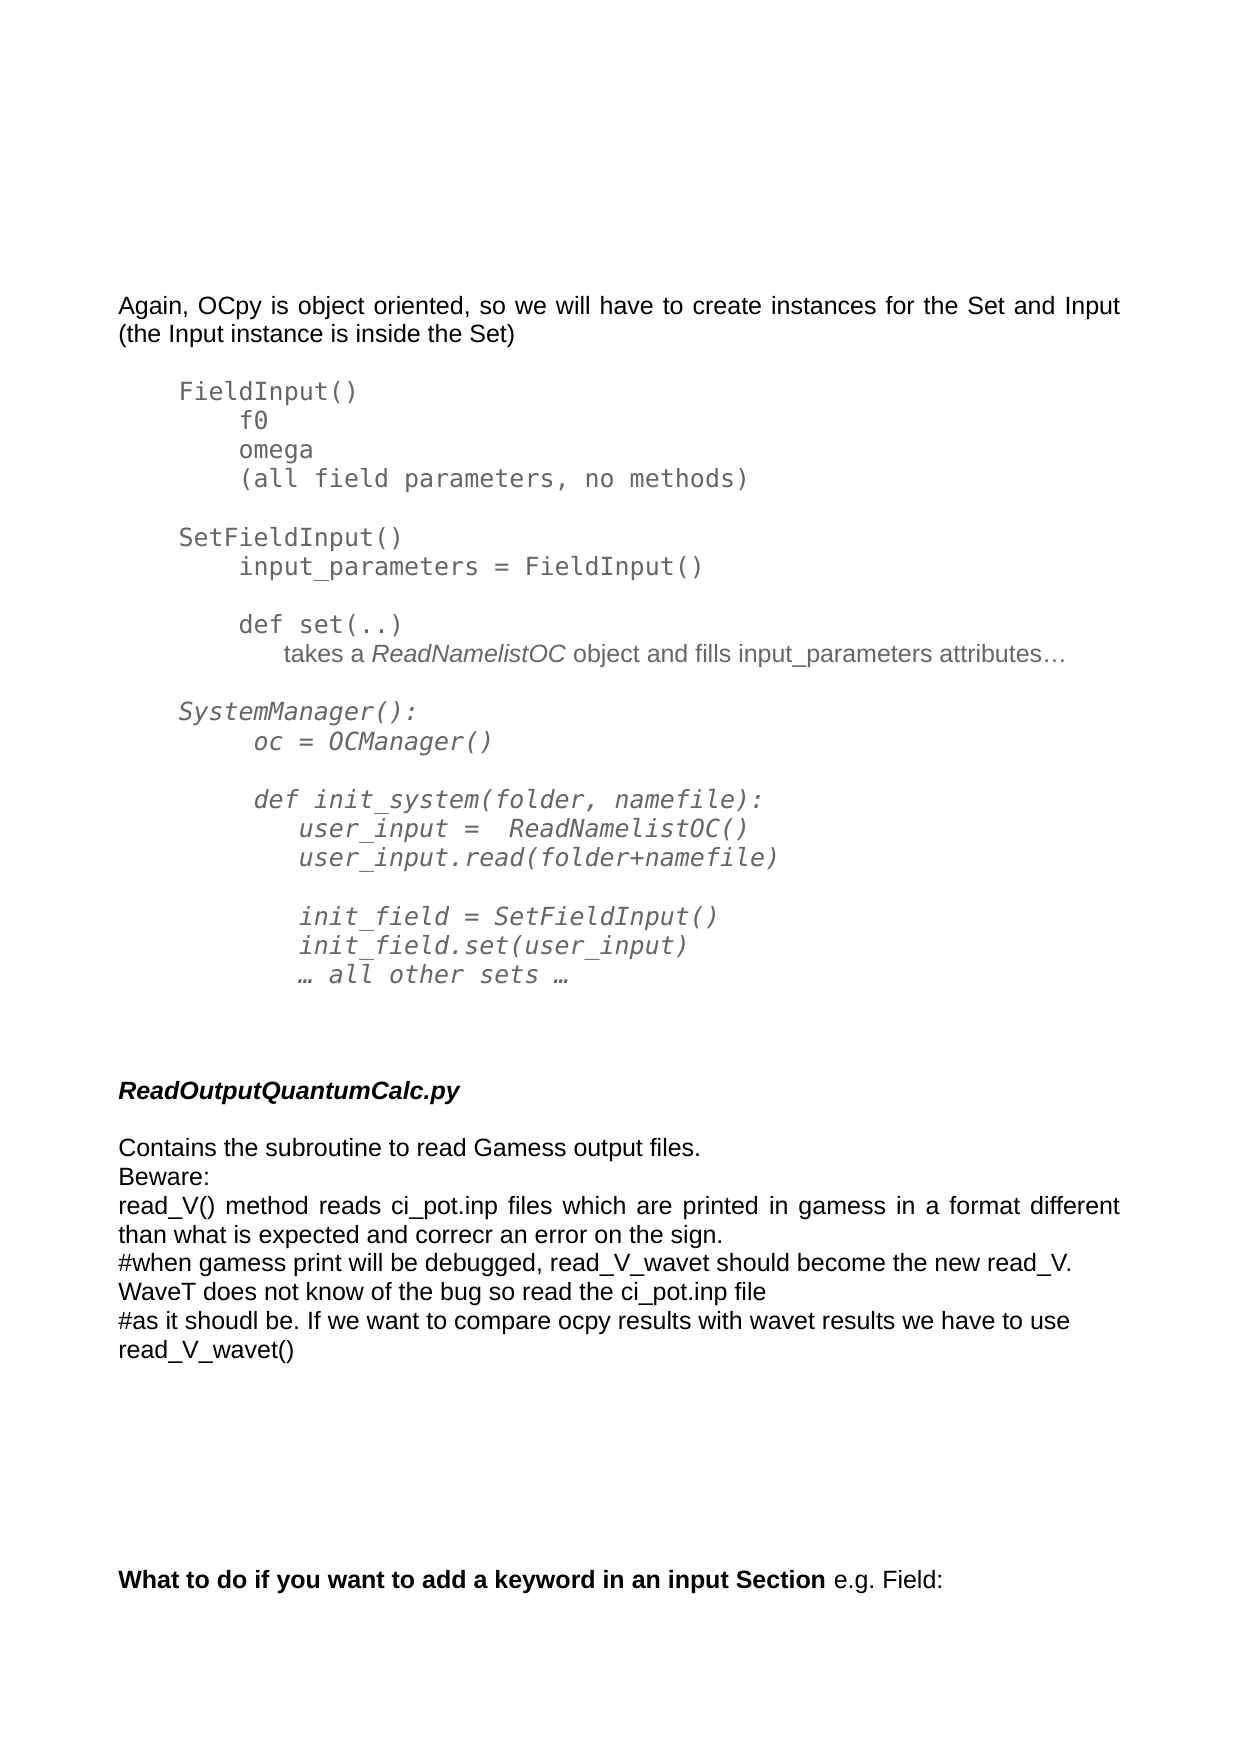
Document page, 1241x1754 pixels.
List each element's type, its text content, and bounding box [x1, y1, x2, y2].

text def set(..) [118, 610, 1122, 639]
text What to do if you want to add a keyword in an input Section e.g. Field: [118, 1565, 1122, 1594]
text #when gamess print will be debugged, read_V_wavet should become the new read_V. WaveT does not know of the bug so read the ci_pot.inp file [118, 1248, 1122, 1306]
text Contains the subroutine to read Gamess output files. [118, 1133, 1122, 1162]
text init_field = SetFieldInput() [118, 902, 1122, 931]
text read_V() method reads ci_pot.inp files which are printed in gamess in a format different than what is expected and correcr an error on the sign. [118, 1191, 1122, 1248]
text ReadOutputQuantumCalc.py [118, 1076, 1122, 1104]
text omega [118, 435, 1122, 464]
text oc = OCManager() [118, 727, 1122, 756]
text def init_system(folder, namefile): [118, 785, 1122, 814]
text Again, OCpy is object oriented, so we will have to create instances for the Set and Input (the Input instance is inside the Set) [118, 291, 1122, 348]
text takes a ReadNamelistOC object and fills input_parameters attributes… [118, 639, 1122, 669]
text user_input = ReadNamelistOC() [118, 814, 1122, 843]
text #as it shoudl be. If we want to compare ocpy results with wavet results we have to use read_V_wavet() [118, 1306, 1122, 1363]
text user_input.read(folder+namefile) [118, 843, 1122, 872]
text f0 [118, 406, 1122, 435]
text Beware: [118, 1162, 1122, 1191]
text (all field parameters, no methods) [118, 464, 1122, 493]
text SetFieldInput() [118, 523, 1122, 552]
text FieldInput() [118, 377, 1122, 406]
text SystemManager(): [118, 697, 1122, 727]
text input_parameters = FieldInput() [118, 552, 1122, 581]
text … all other sets … [118, 960, 1122, 989]
text init_field.set(user_input) [118, 931, 1122, 960]
